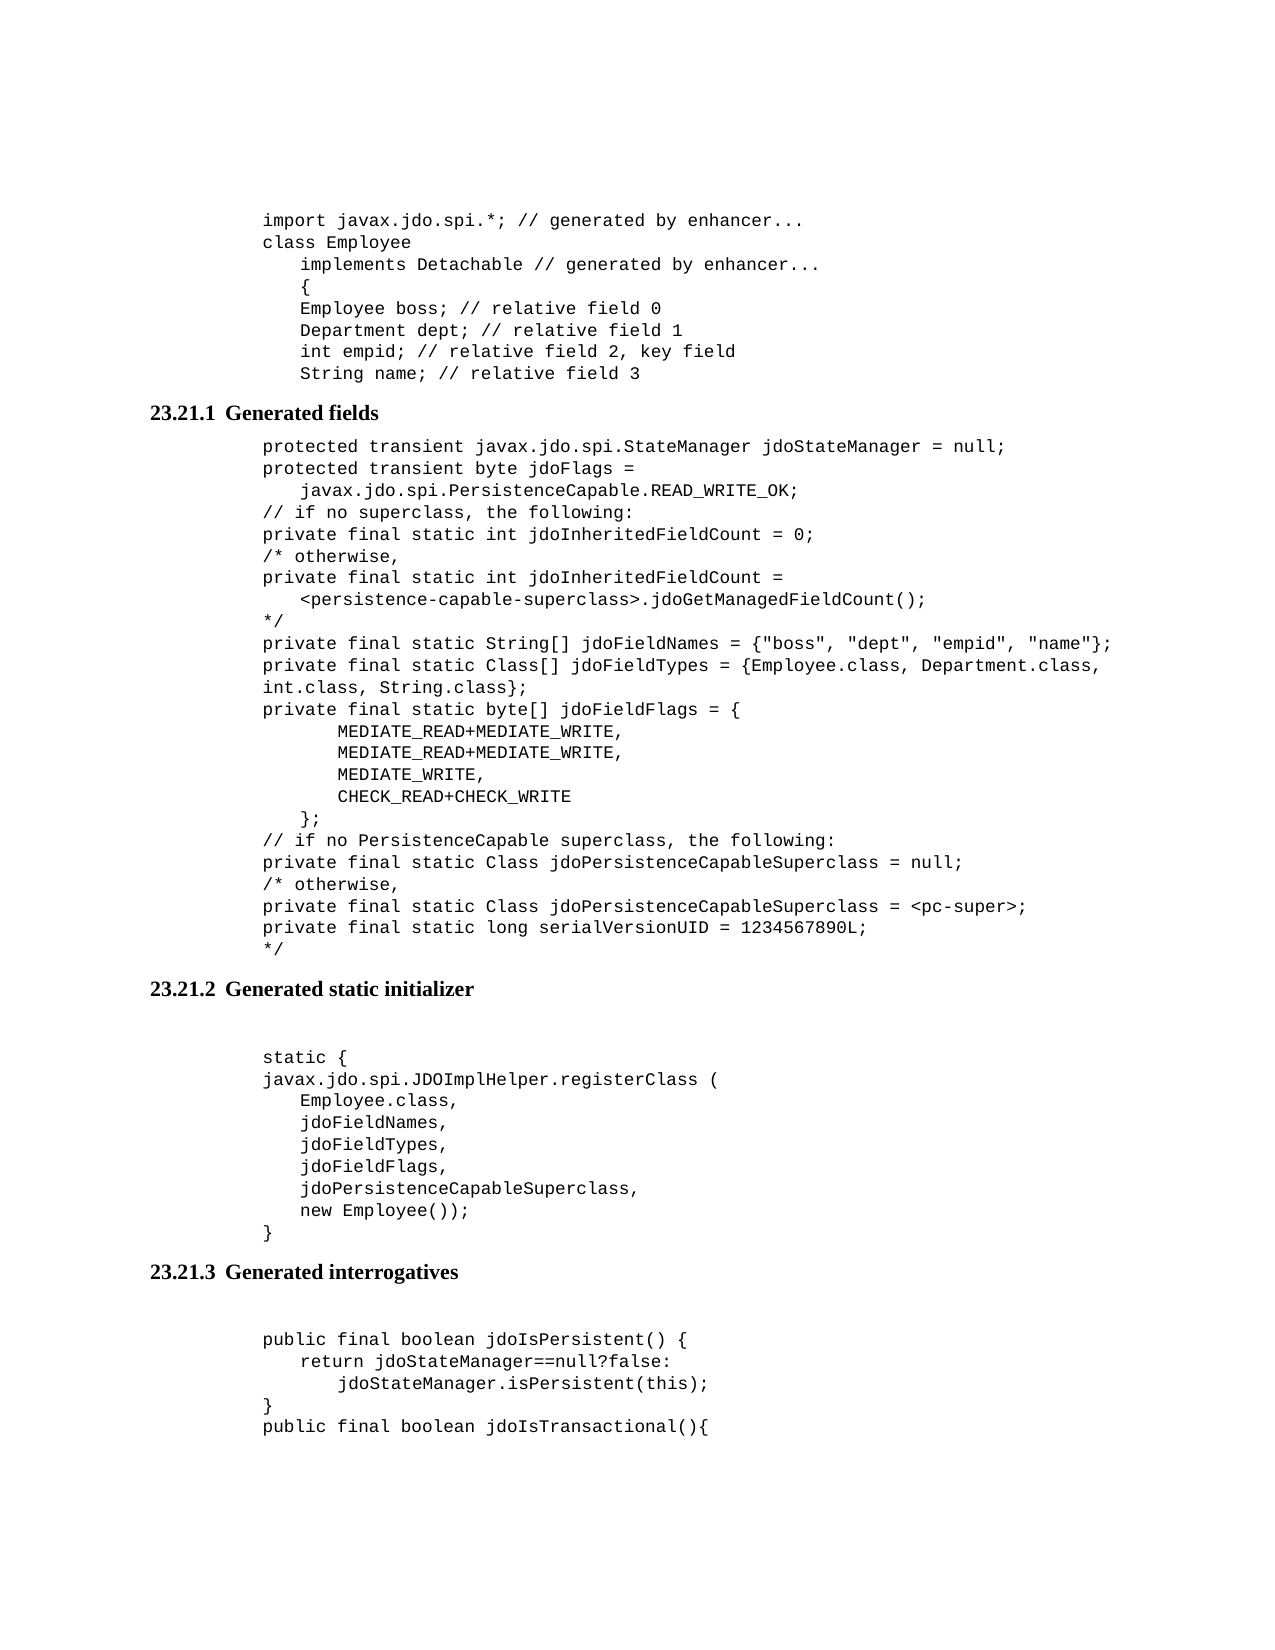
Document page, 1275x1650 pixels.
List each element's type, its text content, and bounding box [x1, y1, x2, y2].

text new Employee()); [262, 1199, 1125, 1221]
text MEDIATE_READ+MEDIATE_WRITE, [262, 742, 1125, 764]
text private final static int jdoInheritedFieldCount = 0; [262, 523, 1125, 545]
text int empid; // relative field 2, key field [262, 341, 1125, 363]
text }; [262, 808, 1125, 830]
text } [262, 1394, 1125, 1416]
text private final static Class jdoPersistenceCapableSuperclass = <pc-super>; [262, 895, 1125, 917]
text implements Detachable // generated by enhancer... [262, 254, 1125, 276]
text /* otherwise, [262, 873, 1125, 895]
text private final static long serialVersionUID = 1234567890L; [262, 917, 1125, 939]
text */ [262, 939, 1125, 961]
subtitle Generated interrogatives [150, 1258, 1125, 1284]
text javax.jdo.spi.JDOImplHelper.registerClass ( [262, 1068, 1125, 1090]
text private final static int jdoInheritedFieldCount = [262, 567, 1125, 589]
subtitle Generated static initializer [150, 976, 1125, 1002]
text protected transient byte jdoFlags = [262, 458, 1125, 480]
text public final boolean jdoIsTransactional(){ [262, 1416, 1125, 1438]
text Employee boss; // relative field 0 [262, 297, 1125, 319]
text Department dept; // relative field 1 [262, 319, 1125, 341]
text protected transient javax.jdo.spi.StateManager jdoStateManager = null; [262, 436, 1125, 458]
text } [262, 1221, 1125, 1243]
text static { [262, 1046, 1125, 1068]
text jdoFieldFlags, [262, 1156, 1125, 1178]
subtitle Generated fields [150, 399, 1125, 426]
text String name; // relative field 3 [262, 363, 1125, 385]
text import javax.jdo.spi.*; // generated by enhancer... [262, 210, 1125, 232]
text jdoFieldTypes, [262, 1134, 1125, 1156]
text private final static byte[] jdoFieldFlags = { [262, 698, 1125, 720]
text */ [262, 611, 1125, 633]
text private final static Class[] jdoFieldTypes = {Employee.class, Department.class, int.class, String.class}; [262, 655, 1125, 698]
text return jdoStateManager==null?false: [262, 1351, 1125, 1372]
text jdoPersistenceCapableSuperclass, [262, 1178, 1125, 1199]
text Employee.class, [262, 1090, 1125, 1112]
text // if no superclass, the following: [262, 502, 1125, 523]
text class Employee [262, 232, 1125, 254]
text { [262, 276, 1125, 297]
text private final static String[] jdoFieldNames = {"boss", "dept", "empid", "name"}; [262, 633, 1125, 655]
text CHECK_READ+CHECK_WRITE [262, 786, 1125, 808]
text /* otherwise, [262, 545, 1125, 567]
text javax.jdo.spi.PersistenceCapable.READ_WRITE_OK; [262, 480, 1125, 502]
text private final static Class jdoPersistenceCapableSuperclass = null; [262, 852, 1125, 873]
text <persistence-capable-superclass>.jdoGetManagedFieldCount(); [262, 589, 1125, 611]
text jdoStateManager.isPersistent(this); [262, 1372, 1125, 1394]
text // if no PersistenceCapable superclass, the following: [262, 830, 1125, 852]
text jdoFieldNames, [262, 1112, 1125, 1134]
text MEDIATE_WRITE, [262, 764, 1125, 786]
text public final boolean jdoIsPersistent() { [262, 1329, 1125, 1351]
text MEDIATE_READ+MEDIATE_WRITE, [262, 720, 1125, 742]
